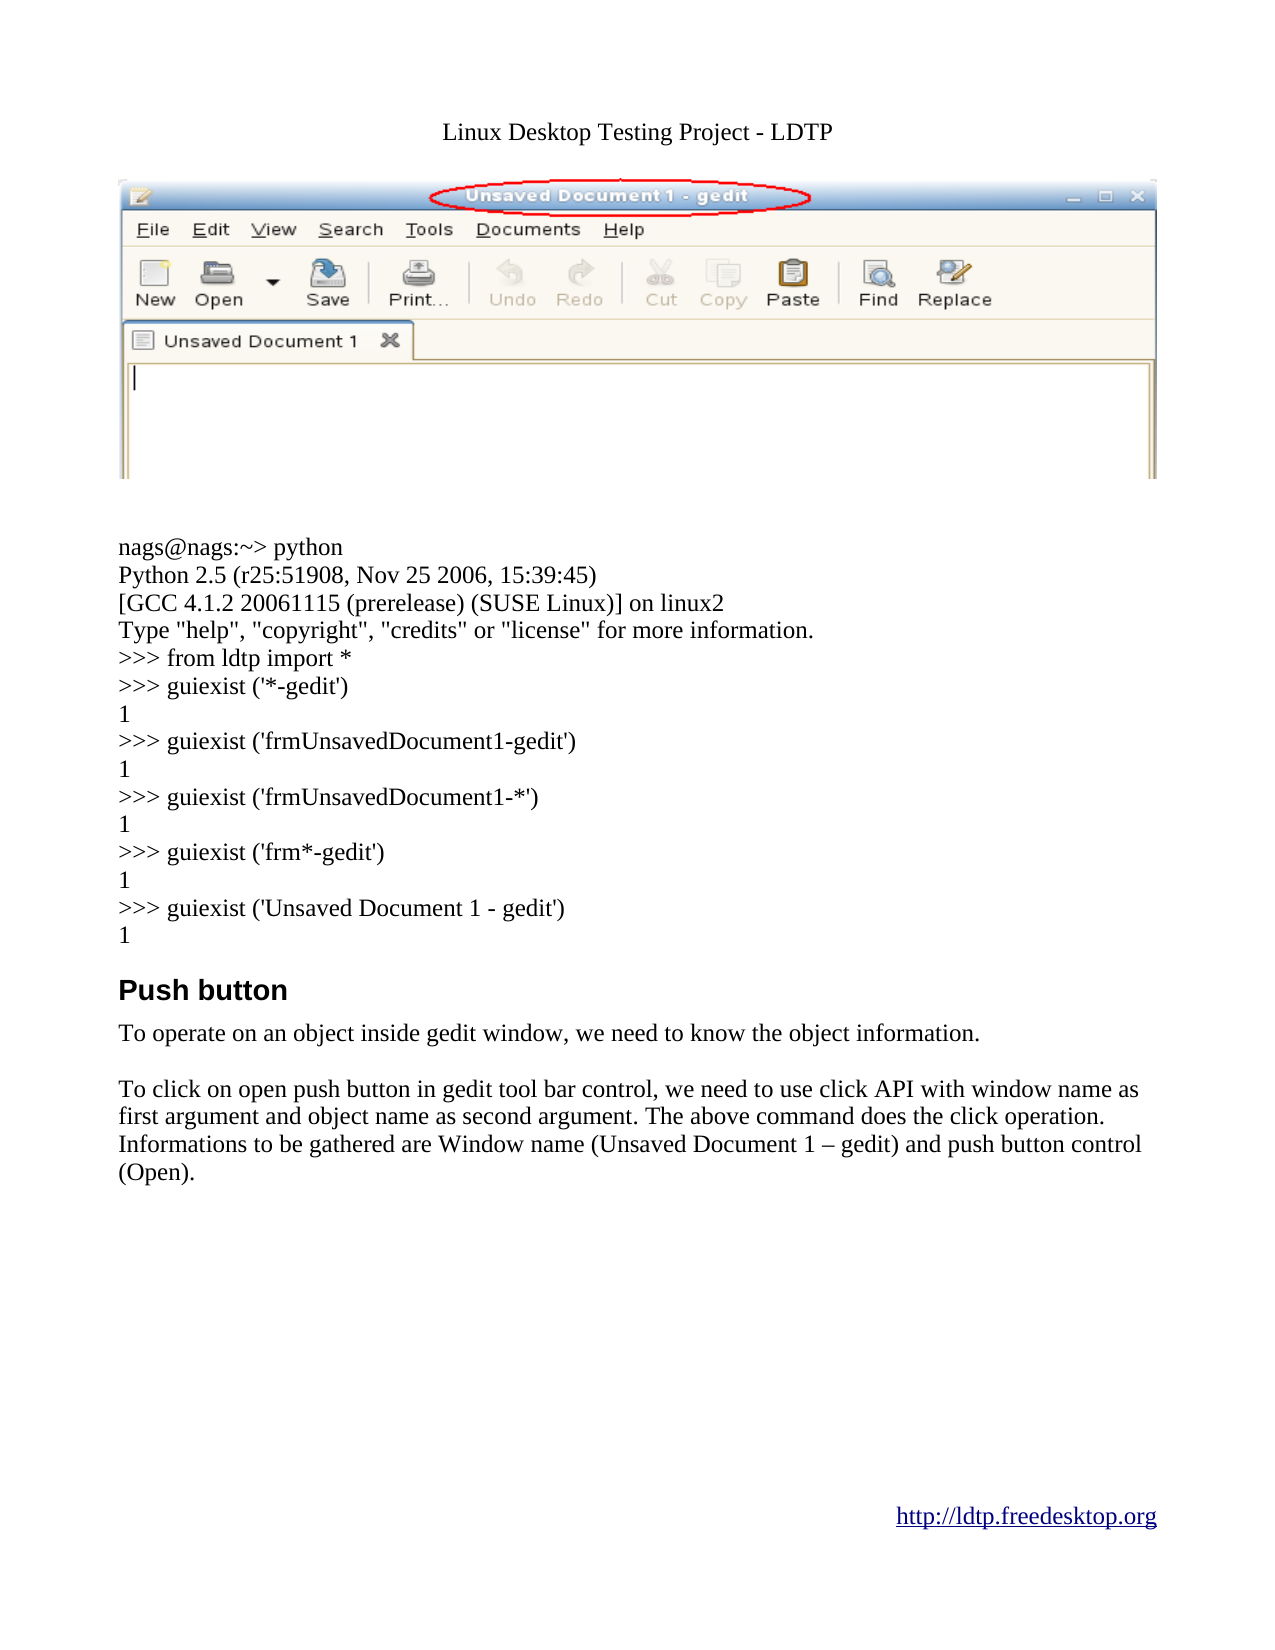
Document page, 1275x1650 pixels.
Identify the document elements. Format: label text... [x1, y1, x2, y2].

text >>> guiexist ('frm*-gedit') [118, 838, 1157, 866]
picture [118, 178, 1157, 479]
text To operate on an object inside gedit window, we need to know the object information. [118, 1019, 1157, 1047]
text Python 2.5 (r25:51908, Nov 25 2006, 15:39:45) [118, 561, 1157, 589]
text 1 [118, 755, 1157, 783]
text [GCC 4.1.2 20061115 (prerelease) (SUSE Linux)] on linux2 [118, 589, 1157, 617]
text >>> guiexist ('frmUnsavedDocument1-gedit') [118, 727, 1157, 755]
text nags@nags:~> python [118, 533, 1157, 561]
text >>> from ldtp import * [118, 644, 1157, 672]
text To click on open push button in gedit tool bar control, we need to use click API with window name as first argument and object name as second argument. The above command does the click operation. Informations to be gathered are Window name (Unsaved Document 1 – gedit) and push button control (Open). [118, 1075, 1157, 1186]
text 1 [118, 866, 1157, 894]
subtitle Push button [118, 974, 1157, 1007]
text 1 [118, 921, 1157, 949]
text >>> guiexist ('*-gedit') [118, 672, 1157, 700]
text >>> guiexist ('Unsaved Document 1 - gedit') [118, 894, 1157, 921]
text 1 [118, 811, 1157, 838]
text >>> guiexist ('frmUnsavedDocument1-*') [118, 783, 1157, 811]
text Type "help", "copyright", "credits" or "license" for more information. [118, 617, 1157, 644]
text 1 [118, 700, 1157, 727]
